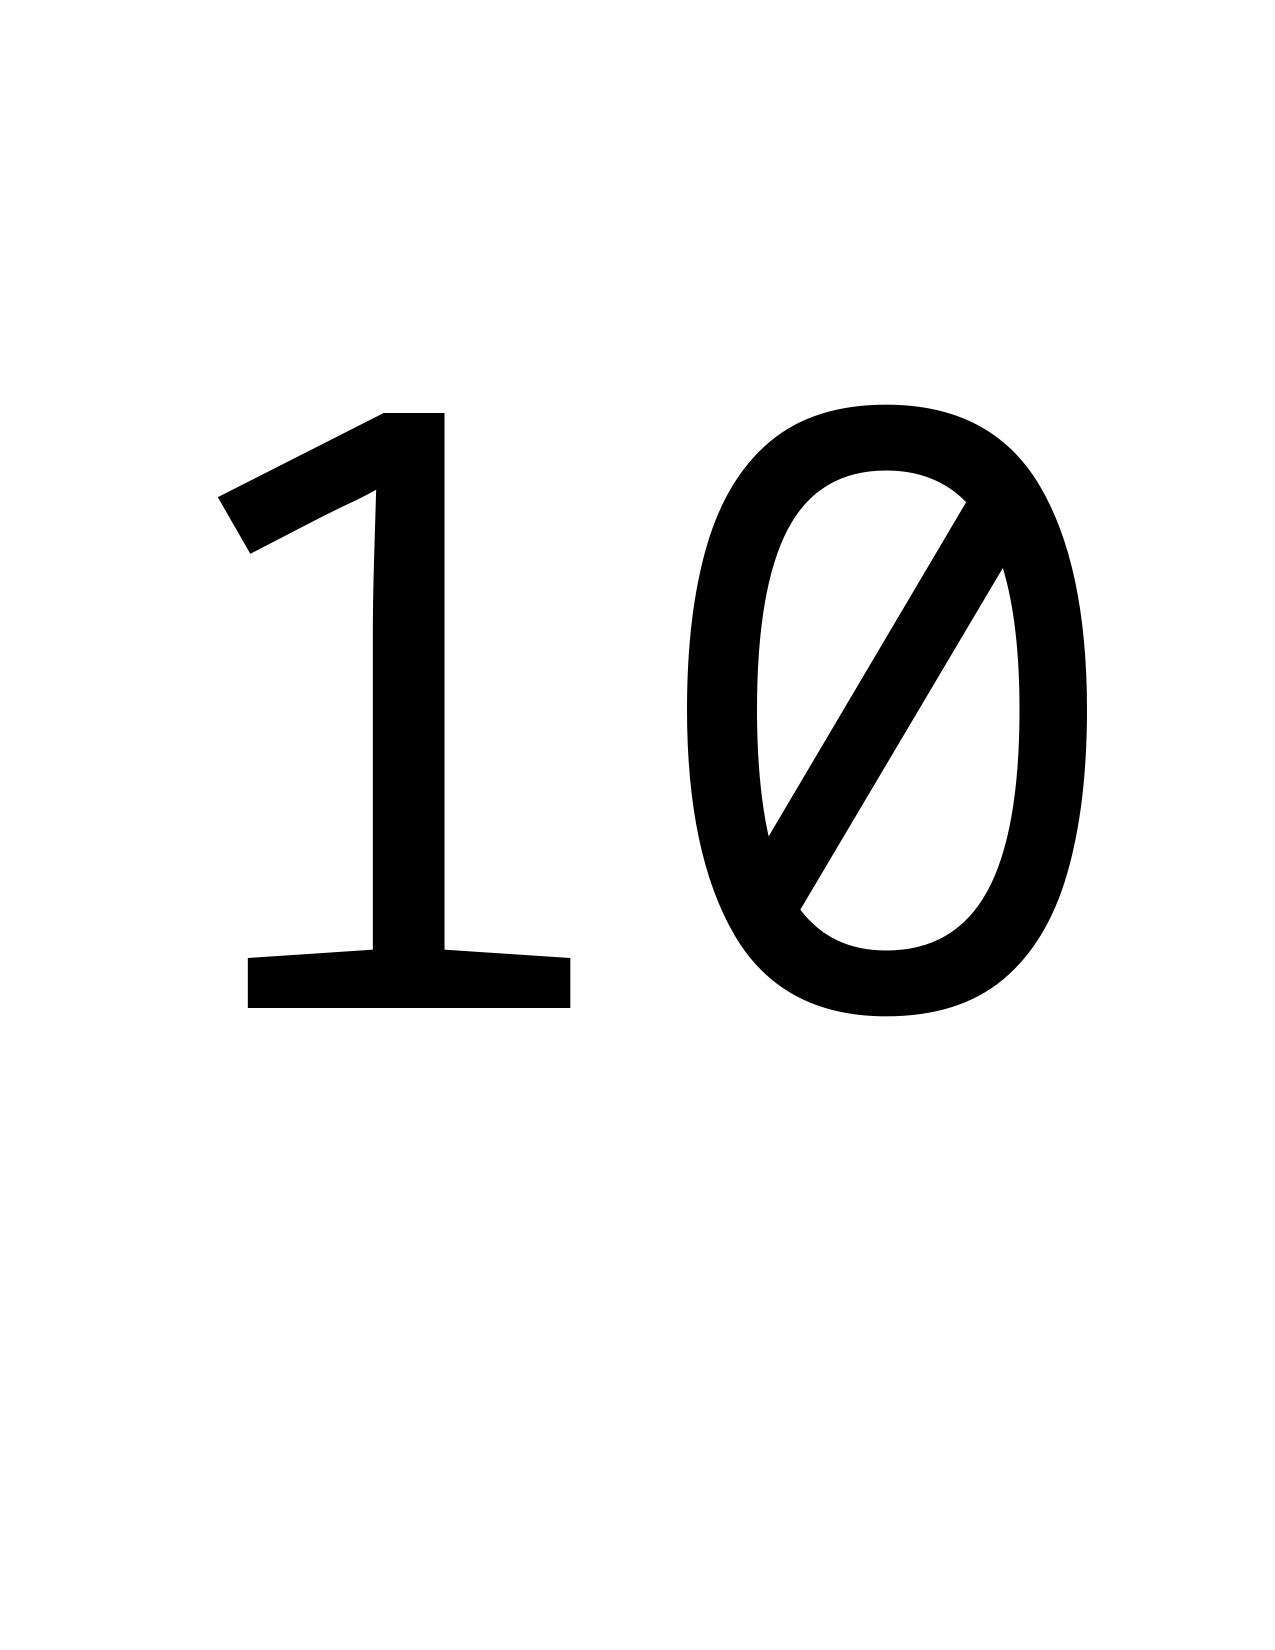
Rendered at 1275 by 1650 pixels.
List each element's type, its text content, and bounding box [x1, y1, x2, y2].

text 10 [118, 118, 1157, 1253]
